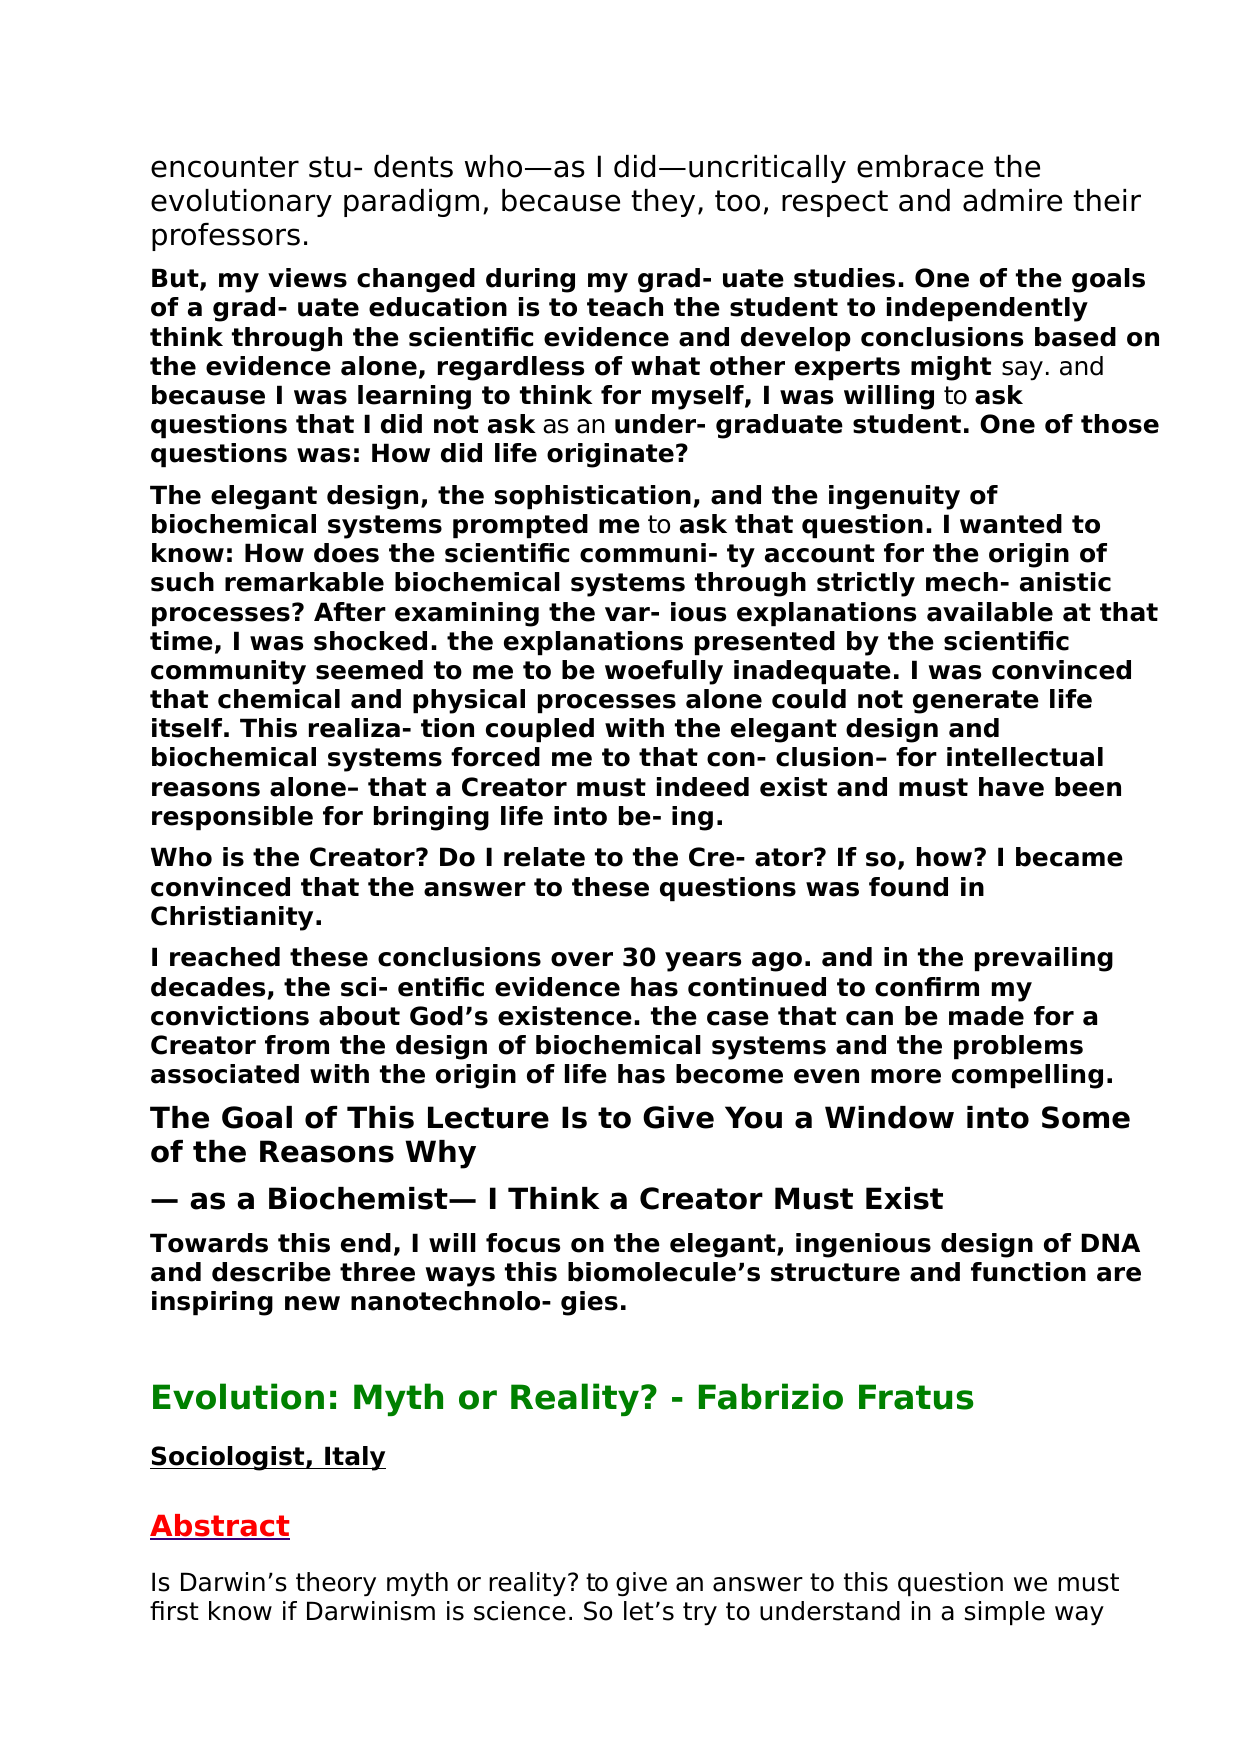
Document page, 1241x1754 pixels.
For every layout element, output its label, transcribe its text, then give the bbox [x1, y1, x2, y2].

subtitle Sociologist, Italy [150, 1443, 1165, 1472]
text — as a Biochemist— I Think a Creator Must Exist [150, 1182, 1165, 1216]
text The Goal of This Lecture Is to Give You a Window into Some of the Reasons Why [150, 1102, 1165, 1170]
text Towards this end, I will focus on the elegant, ingenious design of DNA and describe three ways this biomolecule’s structure and function are inspiring new nanotechnolo- gies. [150, 1229, 1165, 1316]
text Who is the Creator? Do I relate to the Cre- ator? If so, how? I became convinced that the answer to these questions was found in Christianity. [150, 843, 1165, 931]
text But, my views changed during my grad- uate studies. One of the goals of a grad- uate education is to teach the student to independently think through the scientific evidence and develop conclusions based on the evidence alone, regardless of what other experts might say. and because I was learning to think for myself, I was willing to ask questions that I did not ask as an under- graduate student. One of those questions was: How did life originate? [150, 264, 1165, 468]
text Is Darwin’s theory myth or reality? to give an answer to this question we must first know if Darwinism is science. So let’s try to understand in a simple way [150, 1568, 1165, 1627]
subtitle Evolution: Myth or Reality? - Fabrizio Fratus [150, 1379, 1165, 1418]
text encounter stu- dents who—as I did—uncritically embrace the evolutionary paradigm, because they, too, respect and admire their professors. [150, 150, 1165, 252]
subtitle Abstract [150, 1509, 1165, 1543]
text I reached these conclusions over 30 years ago. and in the prevailing decades, the sci- entific evidence has continued to confirm my convictions about God’s existence. the case that can be made for a Creator from the design of biochemical systems and the problems associated with the origin of life has become even more compelling. [150, 943, 1165, 1089]
text The elegant design, the sophistication, and the ingenuity of biochemical systems prompted me to ask that question. I wanted to know: How does the scientific communi- ty account for the origin of such remarkable biochemical systems through strictly mech- anistic processes? After examining the var- ious explanations available at that time, I was shocked. the explanations presented by the scientific community seemed to me to be woefully inadequate. I was convinced that chemical and physical processes alone could not generate life itself. This realiza- tion coupled with the elegant design and biochemical systems forced me to that con- clusion– for intellectual reasons alone– that a Creator must indeed exist and must have been responsible for bringing life into be- ing. [150, 481, 1165, 831]
